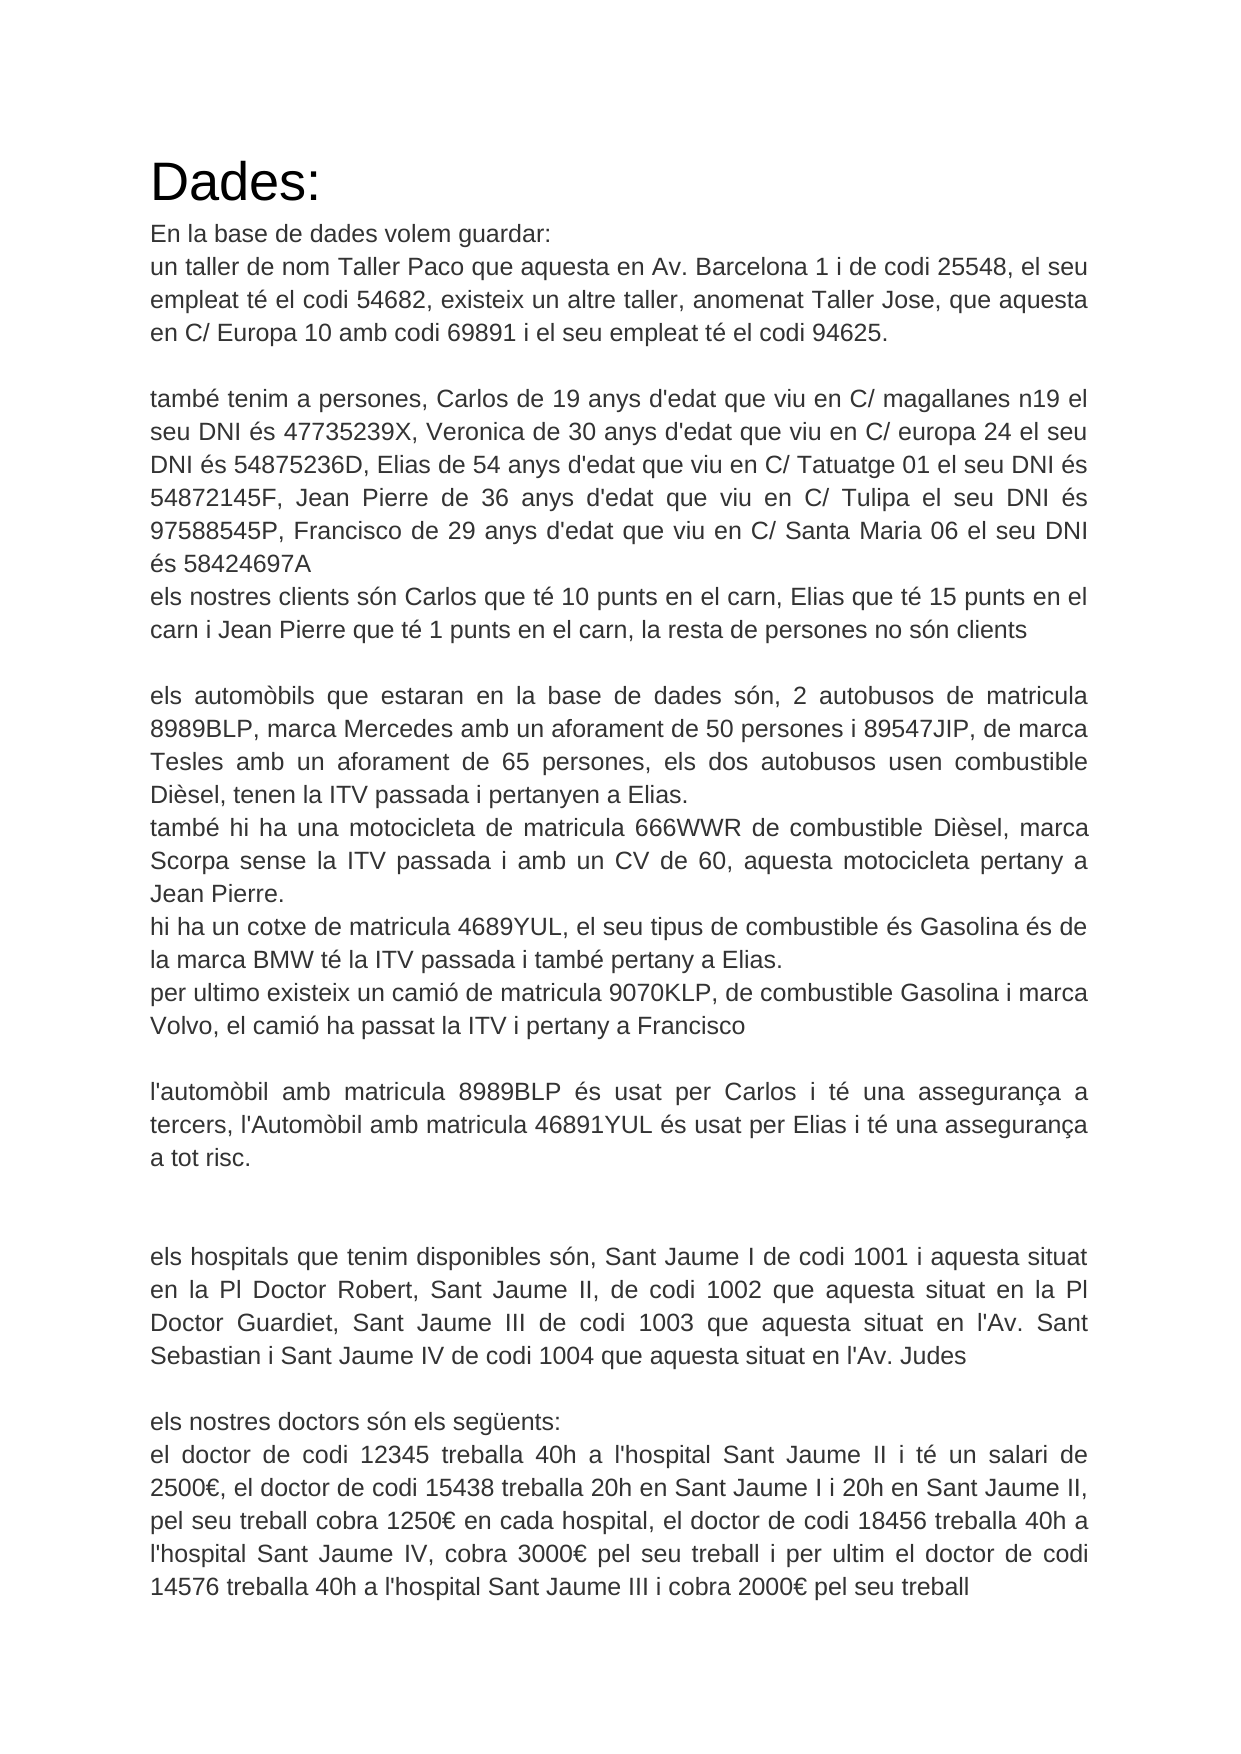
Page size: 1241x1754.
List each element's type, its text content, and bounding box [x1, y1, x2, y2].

text els nostres clients són Carlos que té 10 punts en el carn, Elias que té 15 punts en el carn i Jean Pierre que té 1 punts en el carn, la resta de persones no són clients [150, 582, 1090, 643]
text hi ha un cotxe de matricula 4689YUL, el seu tipus de combustible és Gasolina és de la marca BMW té la ITV passada i també pertany a Elias. [150, 912, 1090, 974]
text els nostres doctors són els següents: [150, 1407, 1090, 1436]
text per ultimo existeix un camió de matricula 9070KLP, de combustible Gasolina i marca Volvo, el camió ha passat la ITV i pertany a Francisco [150, 978, 1090, 1040]
text també tenim a persones, Carlos de 19 anys d'edat que viu en C/ magallanes n19 el seu DNI és 47735239X, Veronica de 30 anys d'edat que viu en C/ europa 24 el seu DNI és 54875236D, Elias de 54 anys d'edat que viu en C/ Tatuatge 01 el seu DNI és 54872145F, Jean Pierre de 36 anys d'edat que viu en C/ Tulipa el seu DNI és 97588545P, Francisco de 29 anys d'edat que viu en C/ Santa Maria 06 el seu DNI és 58424697A [150, 384, 1090, 577]
text el doctor de codi 12345 treballa 40h a l'hospital Sant Jaume II i té un salari de 2500€, el doctor de codi 15438 treballa 20h en Sant Jaume I i 20h en Sant Jaume II, pel seu treball cobra 1250€ en cada hospital, el doctor de codi 18456 treballa 40h a l'hospital Sant Jaume IV, cobra 3000€ pel seu treball i per ultim el doctor de codi 14576 treballa 40h a l'hospital Sant Jaume III i cobra 2000€ pel seu treball [150, 1440, 1090, 1601]
text els automòbils que estaran en la base de dades són, 2 autobusos de matricula 8989BLP, marca Mercedes amb un aforament de 50 persones i 89547JIP, de marca Tesles amb un aforament de 65 persones, els dos autobusos usen combustible Dièsel, tenen la ITV passada i pertanyen a Elias. [150, 681, 1090, 809]
text els hospitals que tenim disponibles són, Sant Jaume I de codi 1001 i aquesta situat en la Pl Doctor Robert, Sant Jaume II, de codi 1002 que aquesta situat en la Pl Doctor Guardiet, Sant Jaume III de codi 1003 que aquesta situat en l'Av. Sant Sebastian i Sant Jaume IV de codi 1004 que aquesta situat en l'Av. Judes [150, 1242, 1090, 1370]
title Dades: [150, 150, 1090, 212]
text En la base de dades volem guardar: [150, 218, 1090, 247]
text un taller de nom Taller Paco que aquesta en Av. Barcelona 1 i de codi 25548, el seu empleat té el codi 54682, existeix un altre taller, anomenat Taller Jose, que aquesta en C/ Europa 10 amb codi 69891 i el seu empleat té el codi 94625. [150, 252, 1090, 346]
text l'automòbil amb matricula 8989BLP és usat per Carlos i té una assegurança a tercers, l'Automòbil amb matricula 46891YUL és usat per Elias i té una assegurança a tot risc. [150, 1077, 1090, 1172]
text també hi ha una motocicleta de matricula 666WWR de combustible Dièsel, marca Scorpa sense la ITV passada i amb un CV de 60, aquesta motocicleta pertany a Jean Pierre. [150, 813, 1090, 908]
